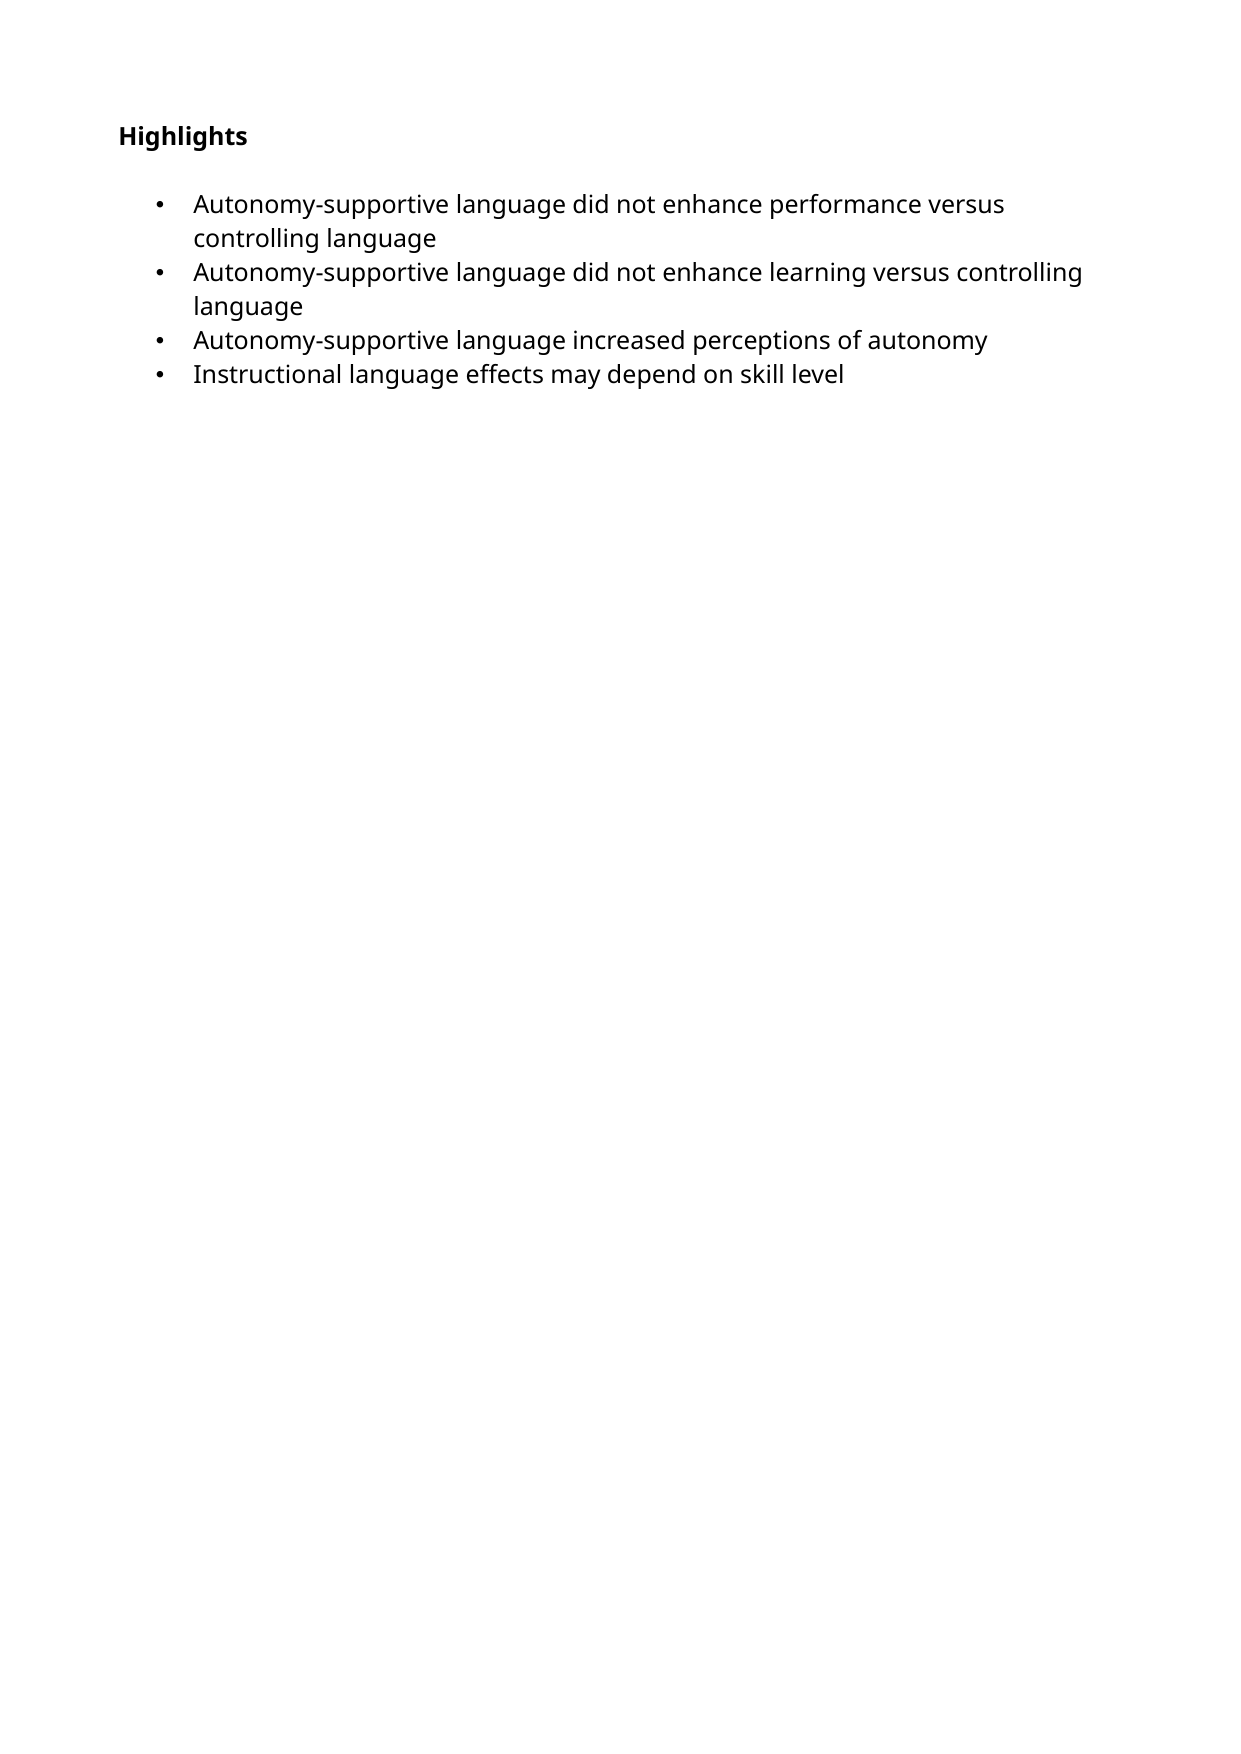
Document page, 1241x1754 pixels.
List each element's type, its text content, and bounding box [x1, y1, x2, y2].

list Autonomy-supportive language did not enhance performance versus controlling language [156, 186, 1122, 254]
list Instructional language effects may depend on skill level [156, 357, 1122, 391]
list Autonomy-supportive language did not enhance learning versus controlling language [156, 254, 1122, 322]
text Highlights [118, 118, 1122, 152]
list Autonomy-supportive language increased perceptions of autonomy [156, 322, 1122, 357]
